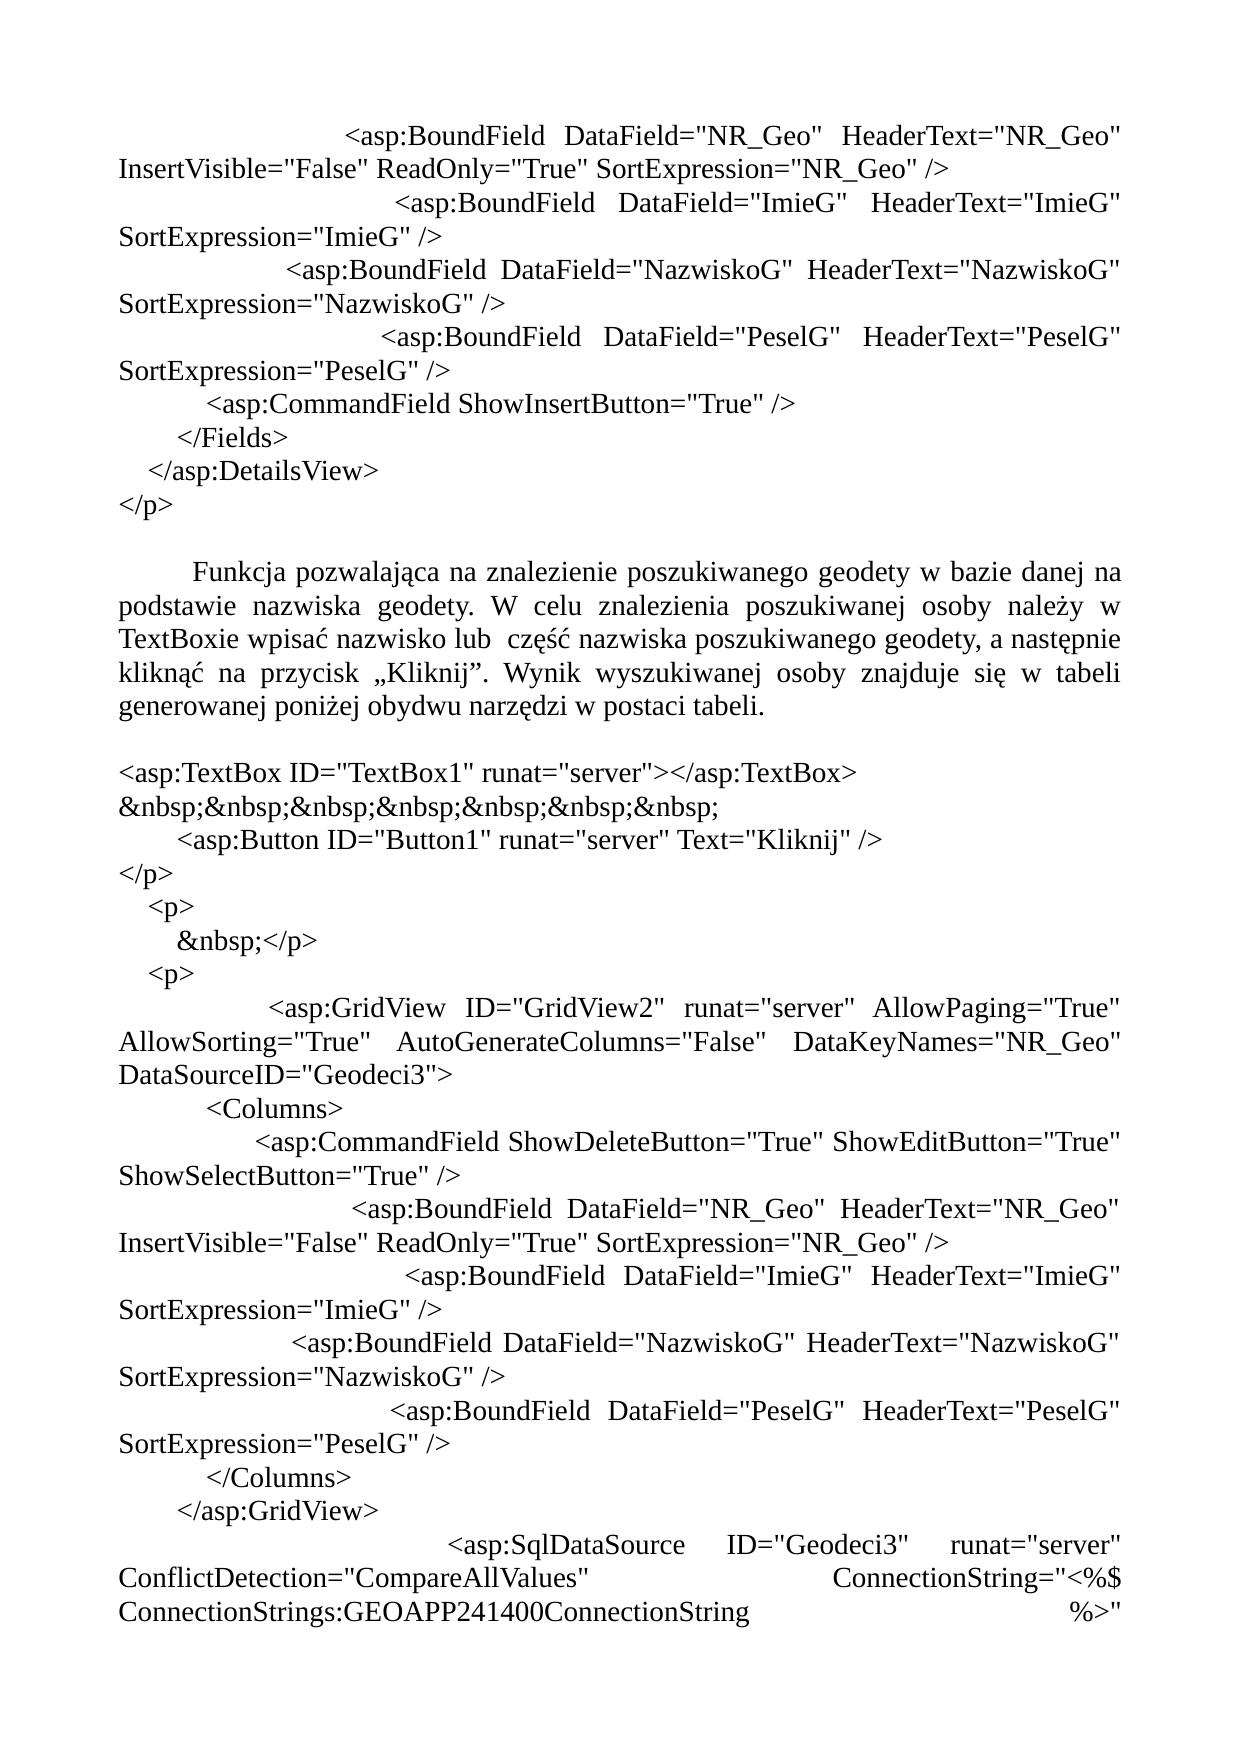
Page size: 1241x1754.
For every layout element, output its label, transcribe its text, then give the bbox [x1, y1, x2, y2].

text <asp:BoundField DataField="ImieG" HeaderText="ImieG" SortExpression="ImieG" /> [118, 1258, 1122, 1326]
text <asp:BoundField DataField="NazwiskoG" HeaderText="NazwiskoG" SortExpression="NazwiskoG" /> [118, 1326, 1122, 1393]
text <asp:CommandField ShowDeleteButton="True" ShowEditButton="True" ShowSelectButton="True" /> [118, 1124, 1122, 1191]
text <asp:BoundField DataField="PeselG" HeaderText="PeselG" SortExpression="PeselG" /> [118, 319, 1122, 386]
text <p> [118, 957, 1122, 990]
text </Fields> [118, 420, 1122, 453]
text </asp:DetailsView> [118, 453, 1122, 487]
text <asp:BoundField DataField="NR_Geo" HeaderText="NR_Geo" InsertVisible="False" ReadOnly="True" SortExpression="NR_Geo" /> [118, 1191, 1122, 1258]
text </p> [118, 856, 1122, 889]
text <asp:SqlDataSource ID="Geodeci3" runat="server" ConflictDetection="CompareAllValues" ConnectionString="<%$ ConnectionStrings:GEOAPP241400ConnectionString %>" [118, 1527, 1122, 1627]
text <asp:GridView ID="GridView2" runat="server" AllowPaging="True" AllowSorting="True" AutoGenerateColumns="False" DataKeyNames="NR_Geo" DataSourceID="Geodeci3"> [118, 990, 1122, 1091]
text <asp:BoundField DataField="NazwiskoG" HeaderText="NazwiskoG" SortExpression="NazwiskoG" /> [118, 252, 1122, 319]
text <Columns> [118, 1091, 1122, 1124]
text </p> [118, 487, 1122, 521]
text </Columns> [118, 1460, 1122, 1493]
text <asp:TextBox ID="TextBox1" runat="server"></asp:TextBox> [118, 755, 1122, 789]
text <p> [118, 889, 1122, 923]
text Funkcja pozwalająca na znalezienie poszukiwanego geodety w bazie danej na podstawie nazwiska geodety. W celu znalezienia poszukiwanej osoby należy w TextBoxie wpisać nazwisko lub część nazwiska poszukiwanego geodety, a następnie kliknąć na przycisk „Kliknij”. Wynik wyszukiwanej osoby znajduje się w tabeli generowanej poniżej obydwu narzędzi w postaci tabeli. [118, 554, 1122, 722]
text <asp:BoundField DataField="PeselG" HeaderText="PeselG" SortExpression="PeselG" /> [118, 1393, 1122, 1460]
text </asp:GridView> [118, 1493, 1122, 1527]
text <asp:BoundField DataField="ImieG" HeaderText="ImieG" SortExpression="ImieG" /> [118, 185, 1122, 252]
text <asp:CommandField ShowInsertButton="True" /> [118, 386, 1122, 420]
text <asp:Button ID="Button1" runat="server" Text="Kliknij" /> [118, 822, 1122, 856]
text &nbsp;&nbsp;&nbsp;&nbsp;&nbsp;&nbsp;&nbsp; [118, 789, 1122, 822]
text <asp:BoundField DataField="NR_Geo" HeaderText="NR_Geo" InsertVisible="False" ReadOnly="True" SortExpression="NR_Geo" /> [118, 118, 1122, 185]
text &nbsp;</p> [118, 923, 1122, 957]
